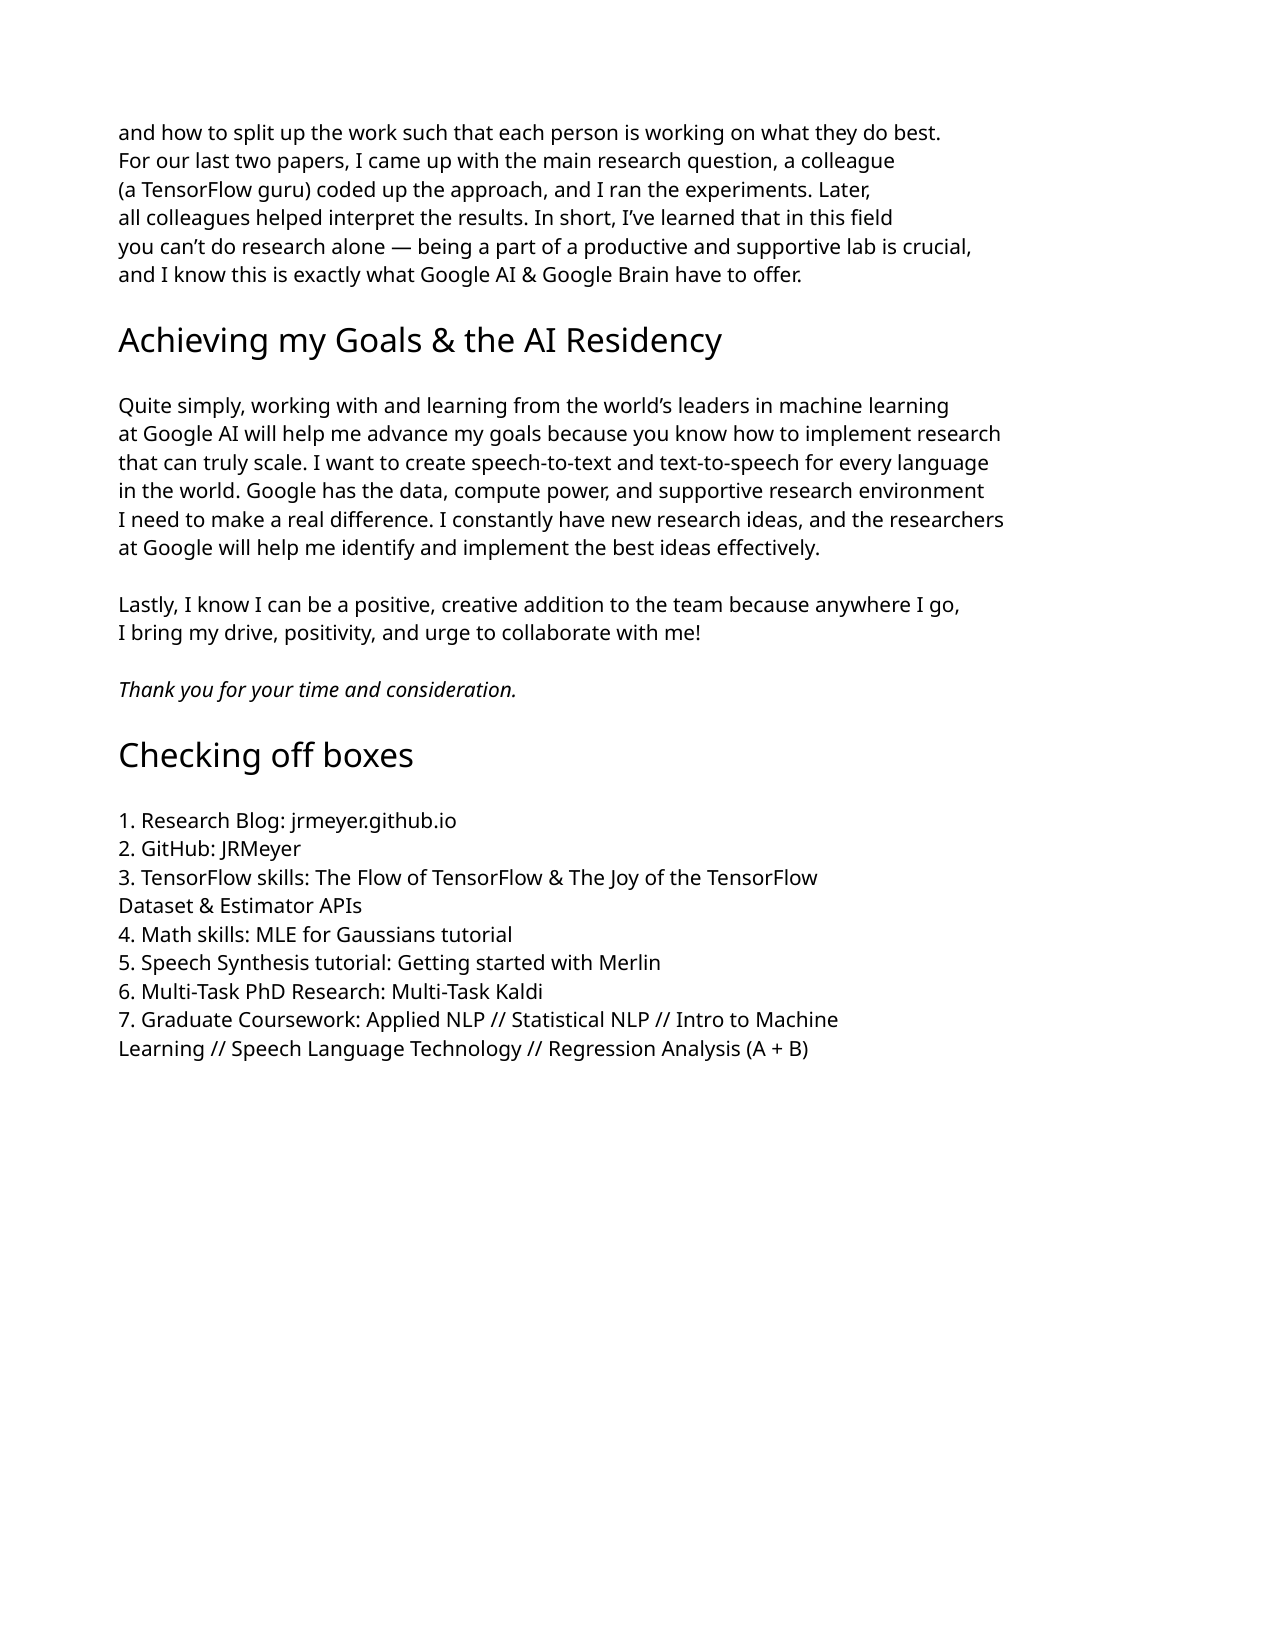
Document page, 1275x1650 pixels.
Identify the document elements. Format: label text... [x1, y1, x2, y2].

text you can’t do research alone — being a part of a productive and supportive lab is crucial, [118, 232, 1157, 260]
text 1. Research Blog: jrmeyer.github.io [118, 806, 1157, 834]
text I bring my drive, positivity, and urge to collaborate with me! [118, 618, 1157, 647]
text Checking off boxes [118, 732, 1157, 778]
text 2. GitHub: JRMeyer [118, 834, 1157, 863]
text at Google will help me identify and implement the best ideas effectively. [118, 533, 1157, 562]
text and how to split up the work such that each person is working on what they do best. [118, 118, 1157, 147]
text 5. Speech Synthesis tutorial: Getting started with Merlin [118, 948, 1157, 977]
text 6. Multi-Task PhD Research: Multi-Task Kaldi [118, 977, 1157, 1005]
text 4. Math skills: MLE for Gaussians tutorial [118, 920, 1157, 948]
text at Google AI will help me advance my goals because you know how to implement research [118, 419, 1157, 448]
text 7. Graduate Coursework: Applied NLP // Statistical NLP // Intro to Machine [118, 1005, 1157, 1034]
text all colleagues helped interpret the results. In short, I’ve learned that in this field [118, 203, 1157, 232]
text Thank you for your time and consideration. [118, 675, 1157, 704]
text For our last two papers, I came up with the main research question, a colleague [118, 147, 1157, 175]
text that can truly scale. I want to create speech-to-text and text-to-speech for every language [118, 448, 1157, 476]
text Dataset & Estimator APIs [118, 891, 1157, 920]
text 3. TensorFlow skills: The Flow of TensorFlow & The Joy of the TensorFlow [118, 863, 1157, 891]
text Quite simply, working with and learning from the world’s leaders in machine learning [118, 391, 1157, 419]
text Lastly, I know I can be a positive, creative addition to the team because anywhere I go, [118, 590, 1157, 618]
text and I know this is exactly what Google AI & Google Brain have to offer. [118, 260, 1157, 289]
text I need to make a real difference. I constantly have new research ideas, and the researchers [118, 505, 1157, 533]
text in the world. Google has the data, compute power, and supportive research environment [118, 476, 1157, 505]
text (a TensorFlow guru) coded up the approach, and I ran the experiments. Later, [118, 175, 1157, 203]
text Achieving my Goals & the AI Residency [118, 317, 1157, 363]
text Learning // Speech Language Technology // Regression Analysis (A + B) [118, 1034, 1157, 1062]
